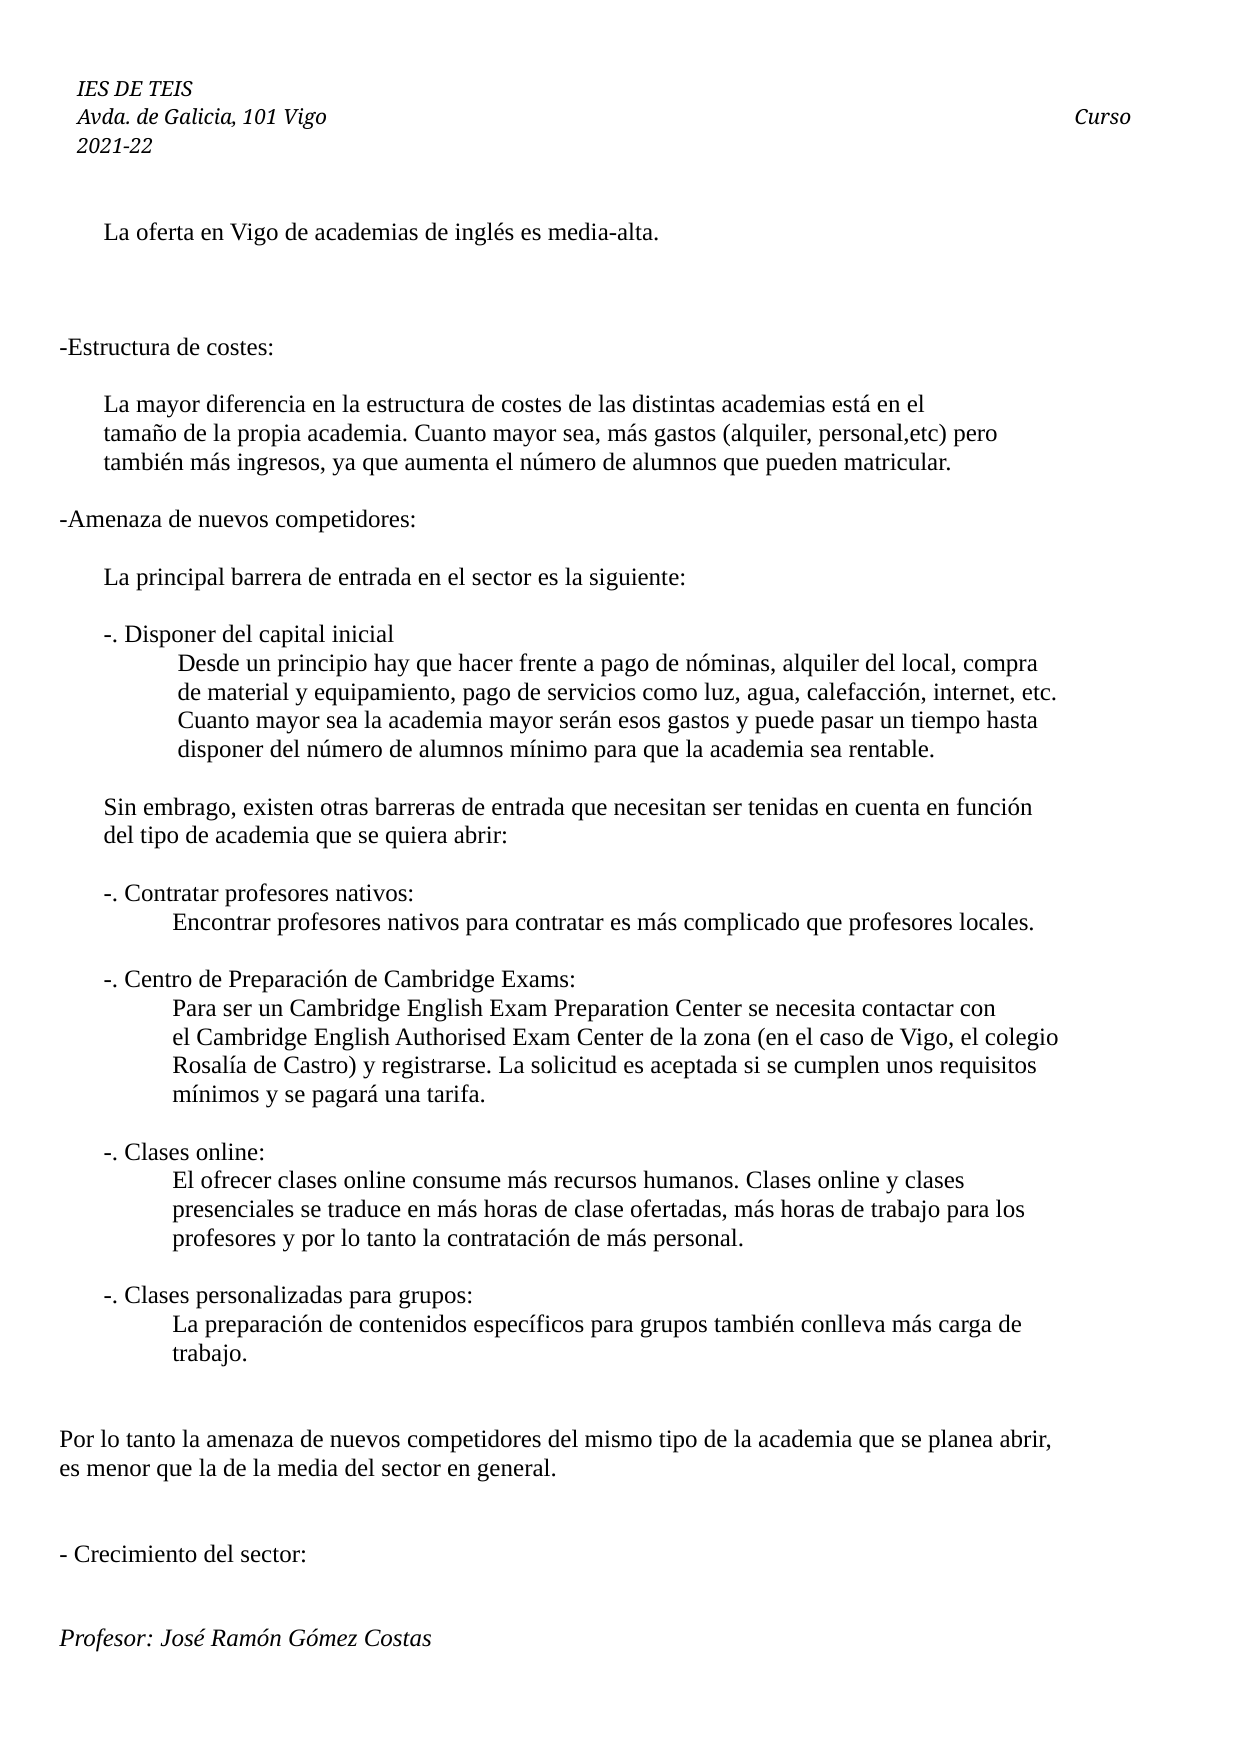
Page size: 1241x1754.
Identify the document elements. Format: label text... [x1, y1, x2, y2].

text -. Centro de Preparación de Cambridge Exams: [59, 964, 1063, 993]
text Por lo tanto la amenaza de nuevos competidores del mismo tipo de la academia que se planea abrir, es menor que la de la media del sector en general. [59, 1424, 1063, 1482]
text -Estructura de costes: [59, 332, 1063, 360]
text Desde un principio hay que hacer frente a pago de nóminas, alquiler del local, compra de material y equipamiento, pago de servicios como luz, agua, calefacción, internet, etc. [177, 648, 1063, 705]
text -. Disponer del capital inicial [59, 619, 1063, 648]
text Sin embrago, existen otras barreras de entrada que necesitan ser tenidas en cuenta en función del tipo de academia que se quiera abrir: [59, 792, 1063, 849]
text -. Contratar profesores nativos: [59, 878, 1063, 907]
text El ofrecer clases online consume más recursos humanos. Clases online y clases presenciales se traduce en más horas de clase ofertadas, más horas de trabajo para los profesores y por lo tanto la contratación de más personal. [59, 1165, 1063, 1252]
text La preparación de contenidos específicos para grupos también conlleva más carga de trabajo. [59, 1309, 1063, 1367]
text -. Clases personalizadas para grupos: [59, 1280, 1063, 1309]
text Para ser un Cambridge English Exam Preparation Center se necesita contactar con el Cambridge English Authorised Exam Center de la zona (en el caso de Vigo, el colegio Rosalía de Castro) y registrarse. La solicitud es aceptada si se cumplen unos requisitos mínimos y se pagará una tarifa. [59, 993, 1063, 1108]
text Encontrar profesores nativos para contratar es más complicado que profesores locales. [59, 907, 1063, 935]
text -Amenaza de nuevos competidores: [59, 504, 1063, 533]
text - Crecimiento del sector: [59, 1539, 1063, 1568]
text La mayor diferencia en la estructura de costes de las distintas academias está en el tamaño de la propia academia. Cuanto mayor sea, más gastos (alquiler, personal,etc) pero también más ingresos, ya que aumenta el número de alumnos que pueden matricular. [59, 389, 1063, 475]
text -. Clases online: [59, 1137, 1063, 1165]
text La principal barrera de entrada en el sector es la siguiente: [59, 562, 1063, 590]
text La oferta en Vigo de academias de inglés es media-alta. [59, 217, 1063, 245]
text Cuanto mayor sea la academia mayor serán esos gastos y puede pasar un tiempo hasta disponer del número de alumnos mínimo para que la academia sea rentable. [177, 705, 1063, 763]
